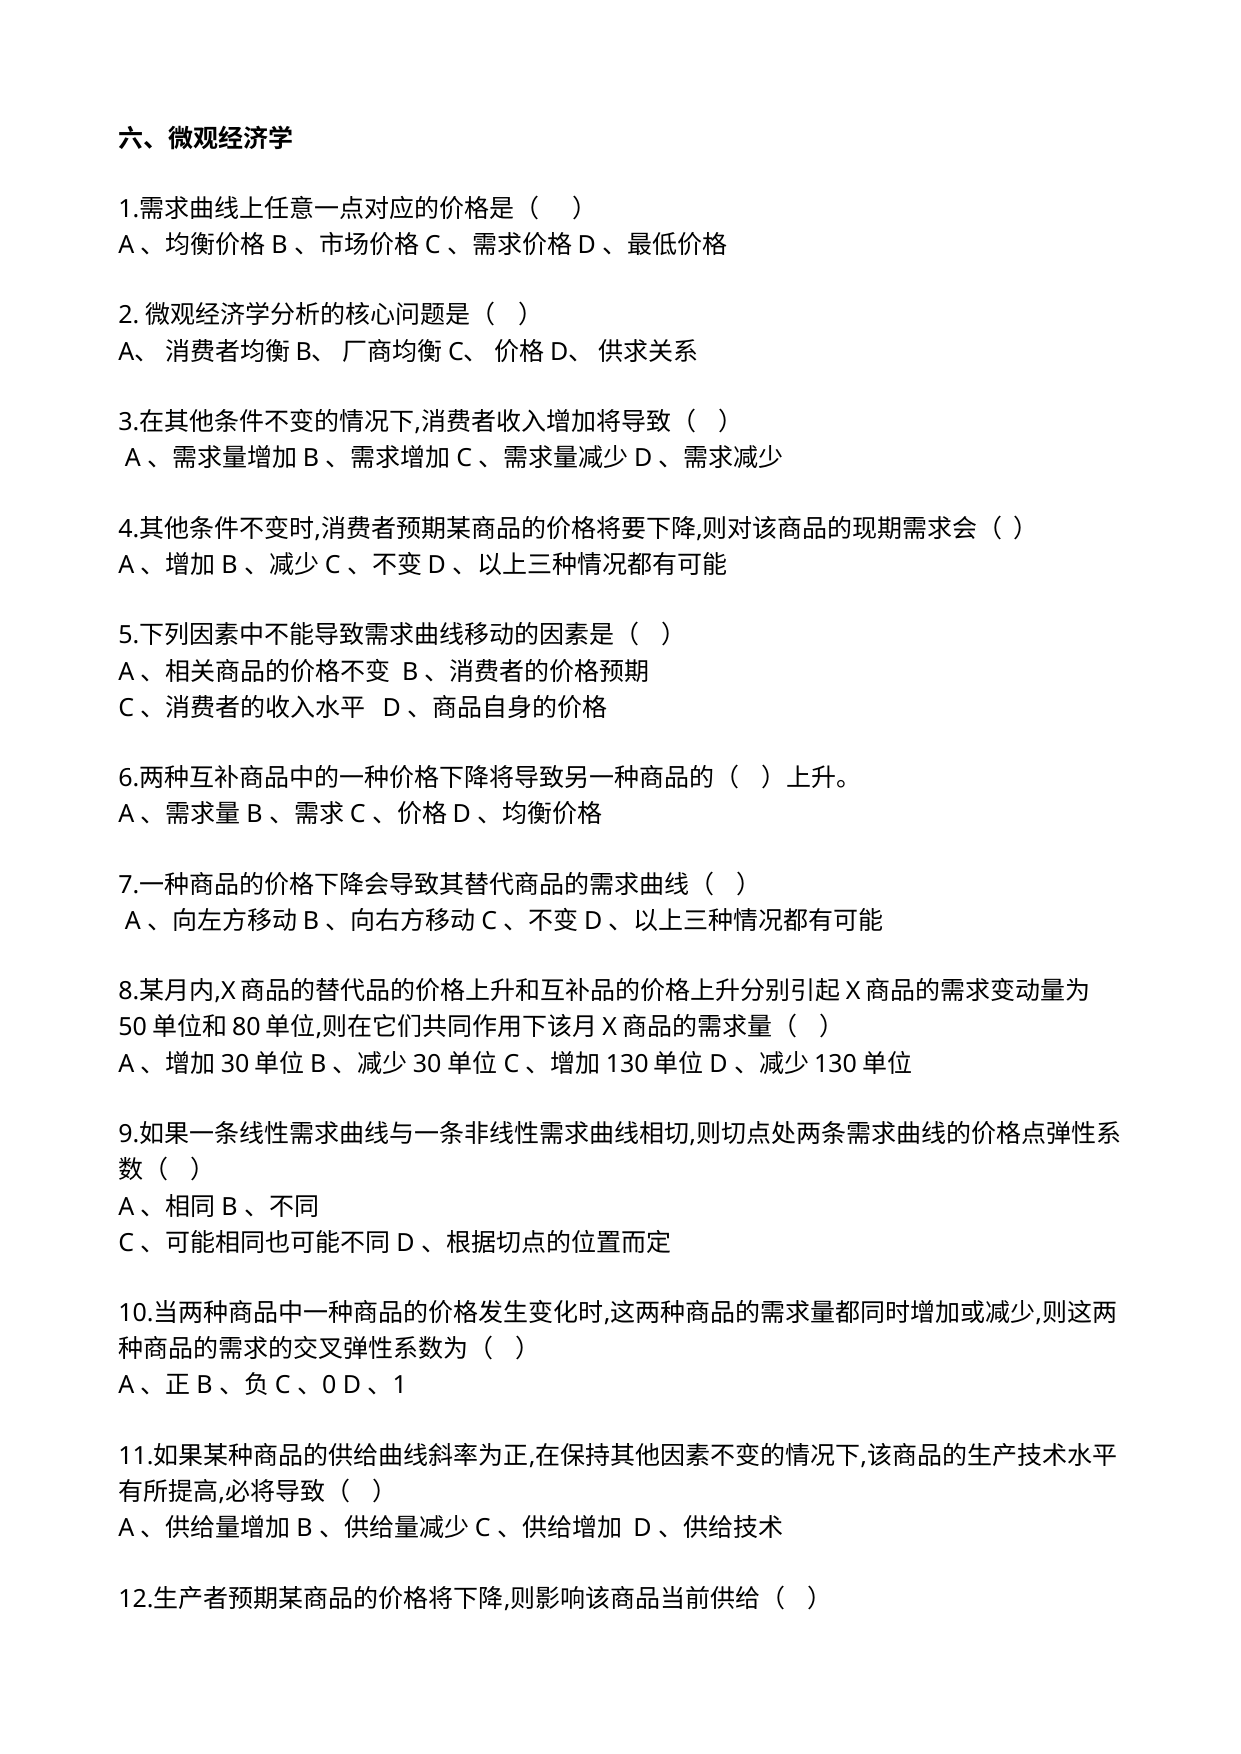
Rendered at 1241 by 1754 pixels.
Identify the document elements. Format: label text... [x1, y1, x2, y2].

text A 、需求量增加 B 、需求增加 C 、需求量减少 D 、需求减少 [118, 438, 1122, 474]
text A 、向左方移动 B 、向右方移动 C 、不变 D 、以上三种情况都有可能 [118, 900, 1122, 937]
text A 、供给量增加 B 、供给量减少 C 、供给增加 D 、供给技术 [118, 1508, 1122, 1544]
text A 、相关商品的价格不变 B 、消费者的价格预期 [118, 651, 1122, 687]
text A 、增加 B 、减少 C 、不变 D 、以上三种情况都有可能 [118, 544, 1122, 581]
text 5.下列因素中不能导致需求曲线移动的因素是（ ） [118, 615, 1122, 651]
text C 、可能相同也可能不同 D 、根据切点的位置而定 [118, 1222, 1122, 1258]
text 4.其他条件不变时,消费者预期某商品的价格将要下降,则对该商品的现期需求会（ ） [118, 508, 1122, 544]
text 12.生产者预期某商品的价格将下降,则影响该商品当前供给（ ） [118, 1578, 1122, 1614]
text C 、消费者的收入水平 D 、商品自身的价格 [118, 687, 1122, 723]
text A 、增加30单位 B 、减少30 单位 C 、增加130单位 D 、减少130单位 [118, 1043, 1122, 1079]
text 2. 微观经济学分析的核心问题是（ ） [118, 295, 1122, 331]
text 8.某月内,X商品的替代品的价格上升和互补品的价格上升分别引起X商品的需求变动量为50单位和80单位,则在它们共同作用下该月X商品的需求量（ ） [118, 971, 1122, 1043]
text 10.当两种商品中一种商品的价格发生变化时,这两种商品的需求量都同时增加或减少,则这两种商品的需求的交叉弹性系数为（ ） [118, 1292, 1122, 1365]
text A 、均衡价格 B 、市场价格 C 、需求价格 D 、最低价格 [118, 225, 1122, 261]
text 9.如果一条线性需求曲线与一条非线性需求曲线相切,则切点处两条需求曲线的价格点弹性系数（ ） [118, 1113, 1122, 1186]
text 3.在其他条件不变的情况下,消费者收入增加将导致（ ） [118, 402, 1122, 438]
text 1.需求曲线上任意一点对应的价格是（ ） [118, 188, 1122, 225]
text 六、微观经济学 [118, 118, 1122, 154]
text A、 消费者均衡 B、 厂商均衡 C、 价格 D、 供求关系 [118, 331, 1122, 367]
text A 、相同 B 、不同 [118, 1186, 1122, 1222]
text 7.一种商品的价格下降会导致其替代商品的需求曲线（ ） [118, 864, 1122, 900]
text A 、需求量 B 、需求 C 、价格 D 、均衡价格 [118, 794, 1122, 830]
text 6.两种互补商品中的一种价格下降将导致另一种商品的（ ）上升。 [118, 757, 1122, 794]
text 11.如果某种商品的供给曲线斜率为正,在保持其他因素不变的情况下,该商品的生产技术水平有所提高,必将导致（ ） [118, 1435, 1122, 1508]
text A 、正 B 、负 C 、0 D 、1 [118, 1365, 1122, 1401]
